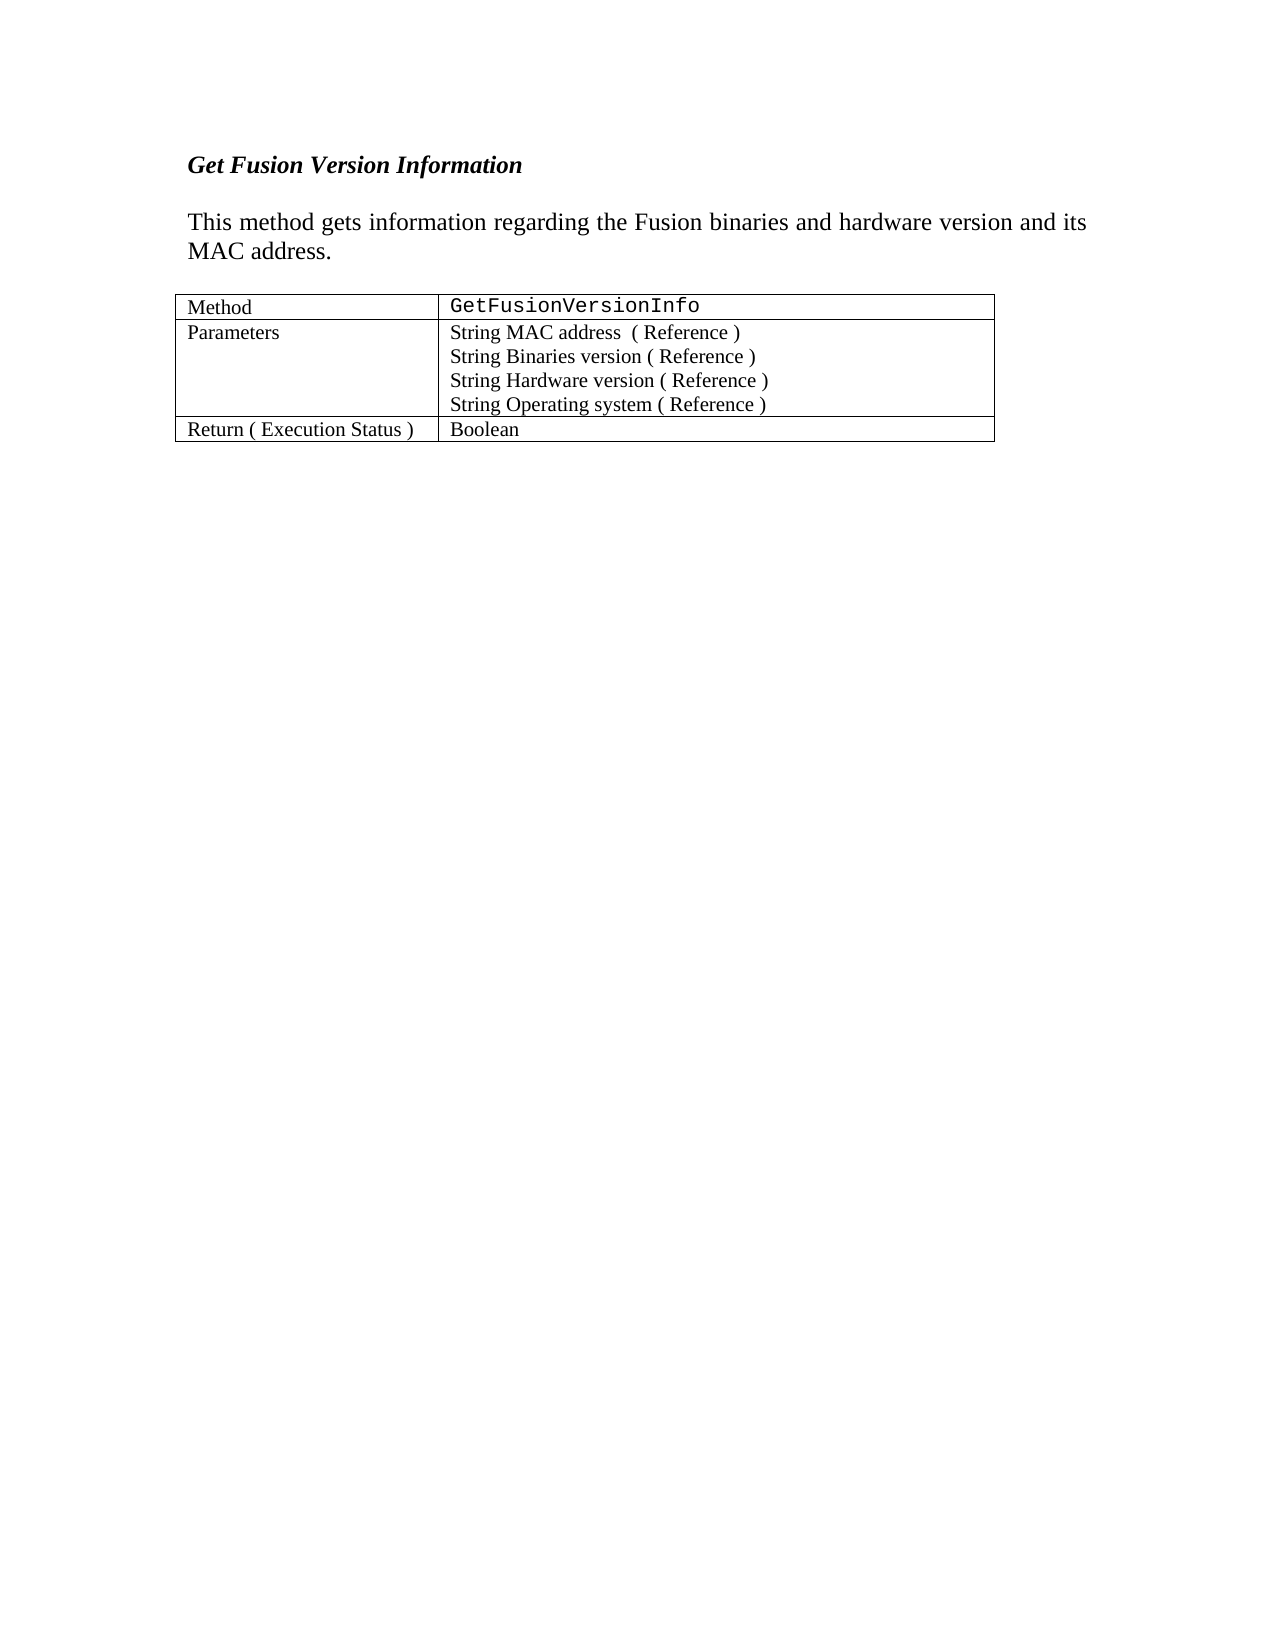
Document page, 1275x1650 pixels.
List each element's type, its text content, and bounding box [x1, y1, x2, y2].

text This method gets information regarding the Fusion binaries and hardware version and its MAC address. [187, 207, 1087, 265]
table_cell Boolean [439, 417, 994, 441]
text Get Fusion Version Information [187, 150, 1087, 179]
table_header GetFusionVersionInfo [439, 295, 994, 319]
table_header Method [176, 295, 438, 319]
table_cell String MAC address ( Reference ) String Binaries version ( Reference ) String Hardware version ( Reference ) String Operating system ( Reference ) [439, 320, 994, 416]
table_cell Parameters [176, 320, 438, 416]
table_cell Return ( Execution Status ) [176, 417, 438, 441]
